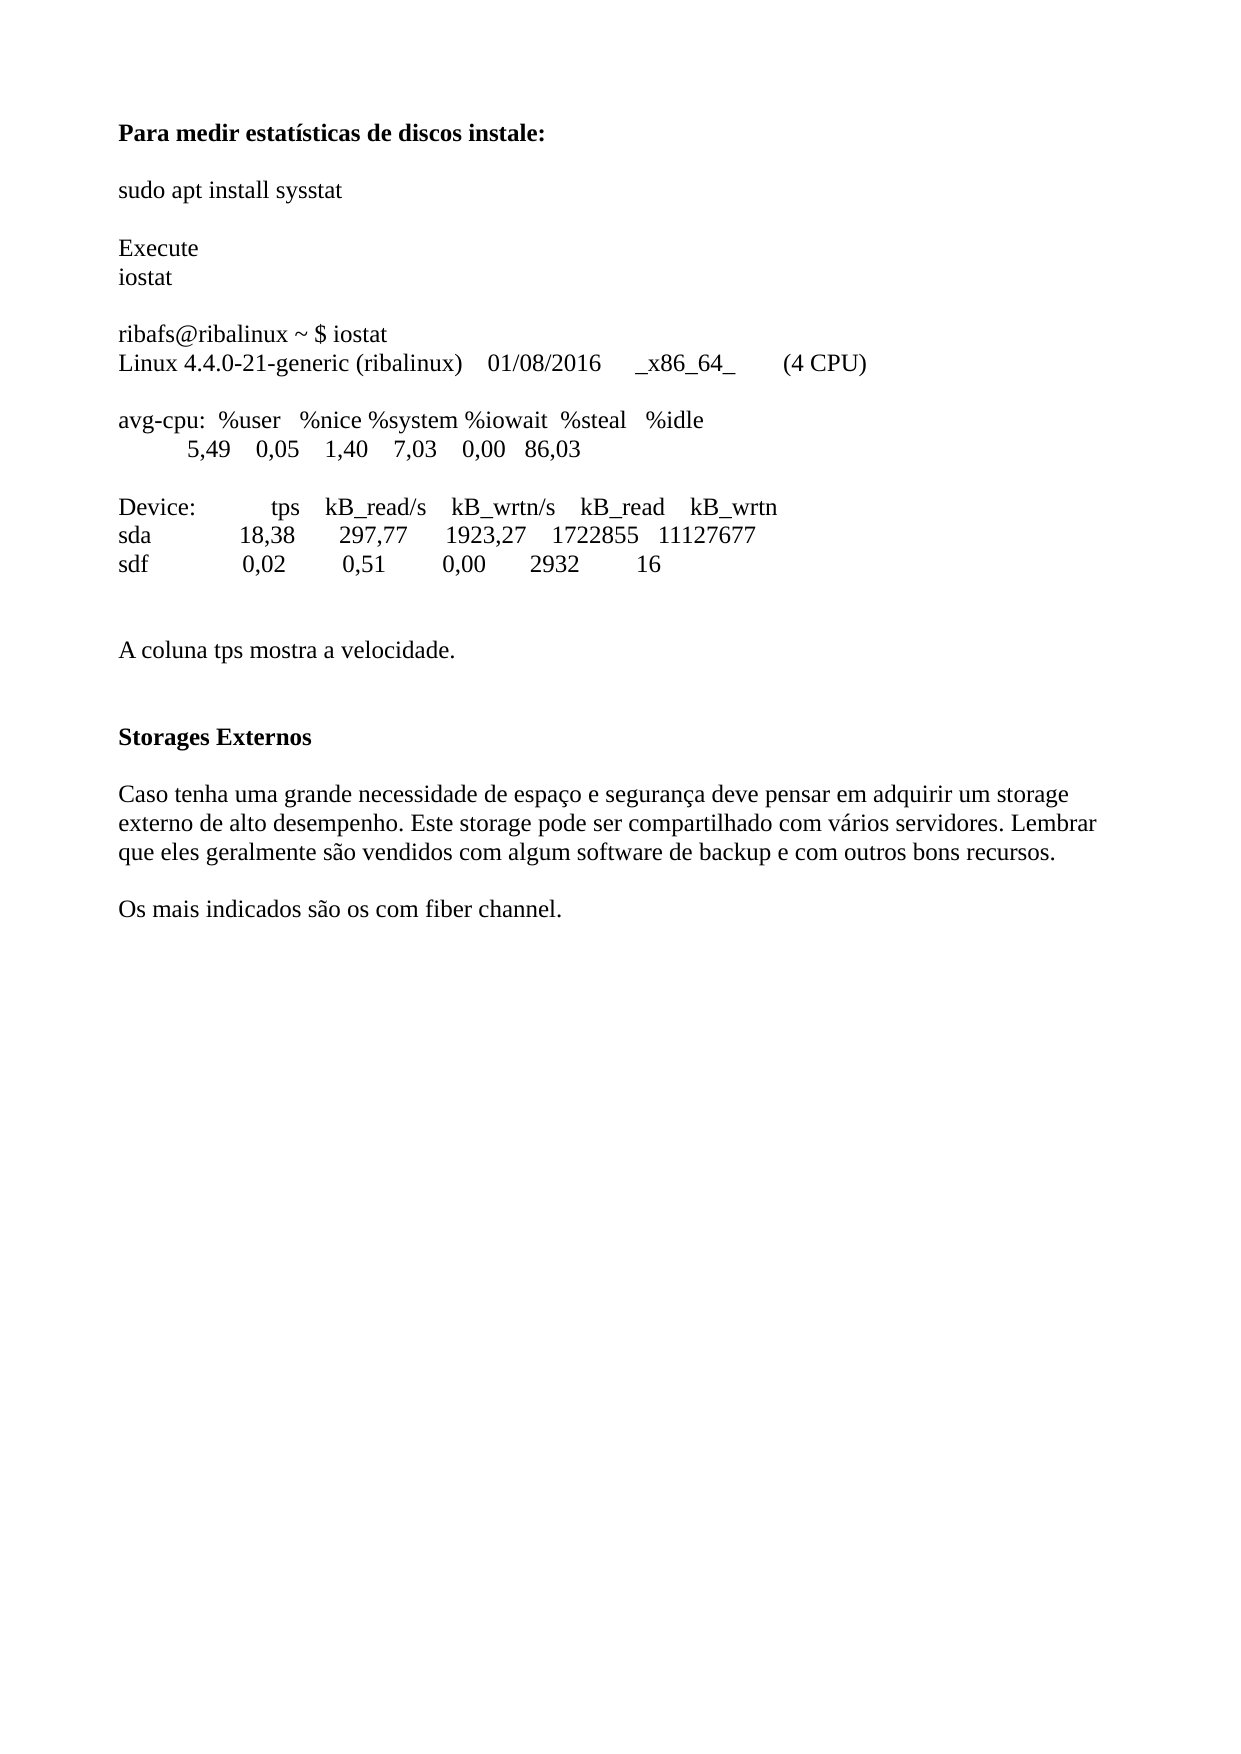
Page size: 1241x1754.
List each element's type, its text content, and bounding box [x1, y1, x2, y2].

text Execute [118, 233, 1122, 262]
text A coluna tps mostra a velocidade. [118, 636, 1122, 664]
text Device: tps kB_read/s kB_wrtn/s kB_read kB_wrtn [118, 492, 1122, 521]
text Caso tenha uma grande necessidade de espaço e segurança deve pensar em adquirir um storage externo de alto desempenho. Este storage pode ser compartilhado com vários servidores. Lembrar que eles geralmente são vendidos com algum software de backup e com outros bons recursos. [118, 779, 1122, 866]
text Linux 4.4.0-21-generic (ribalinux) 01/08/2016 _x86_64_ (4 CPU) [118, 348, 1122, 377]
text sda 18,38 297,77 1923,27 1722855 11127677 [118, 521, 1122, 549]
text sdf 0,02 0,51 0,00 2932 16 [118, 549, 1122, 578]
text sudo apt install sysstat [118, 176, 1122, 204]
text Os mais indicados são os com fiber channel. [118, 894, 1122, 923]
text iostat [118, 262, 1122, 291]
text ribafs@ribalinux ~ $ iostat [118, 319, 1122, 348]
text Storages Externos [118, 722, 1122, 751]
text avg-cpu: %user %nice %system %iowait %steal %idle [118, 406, 1122, 434]
text Para medir estatísticas de discos instale: [118, 118, 1122, 147]
text 5,49 0,05 1,40 7,03 0,00 86,03 [118, 434, 1122, 463]
